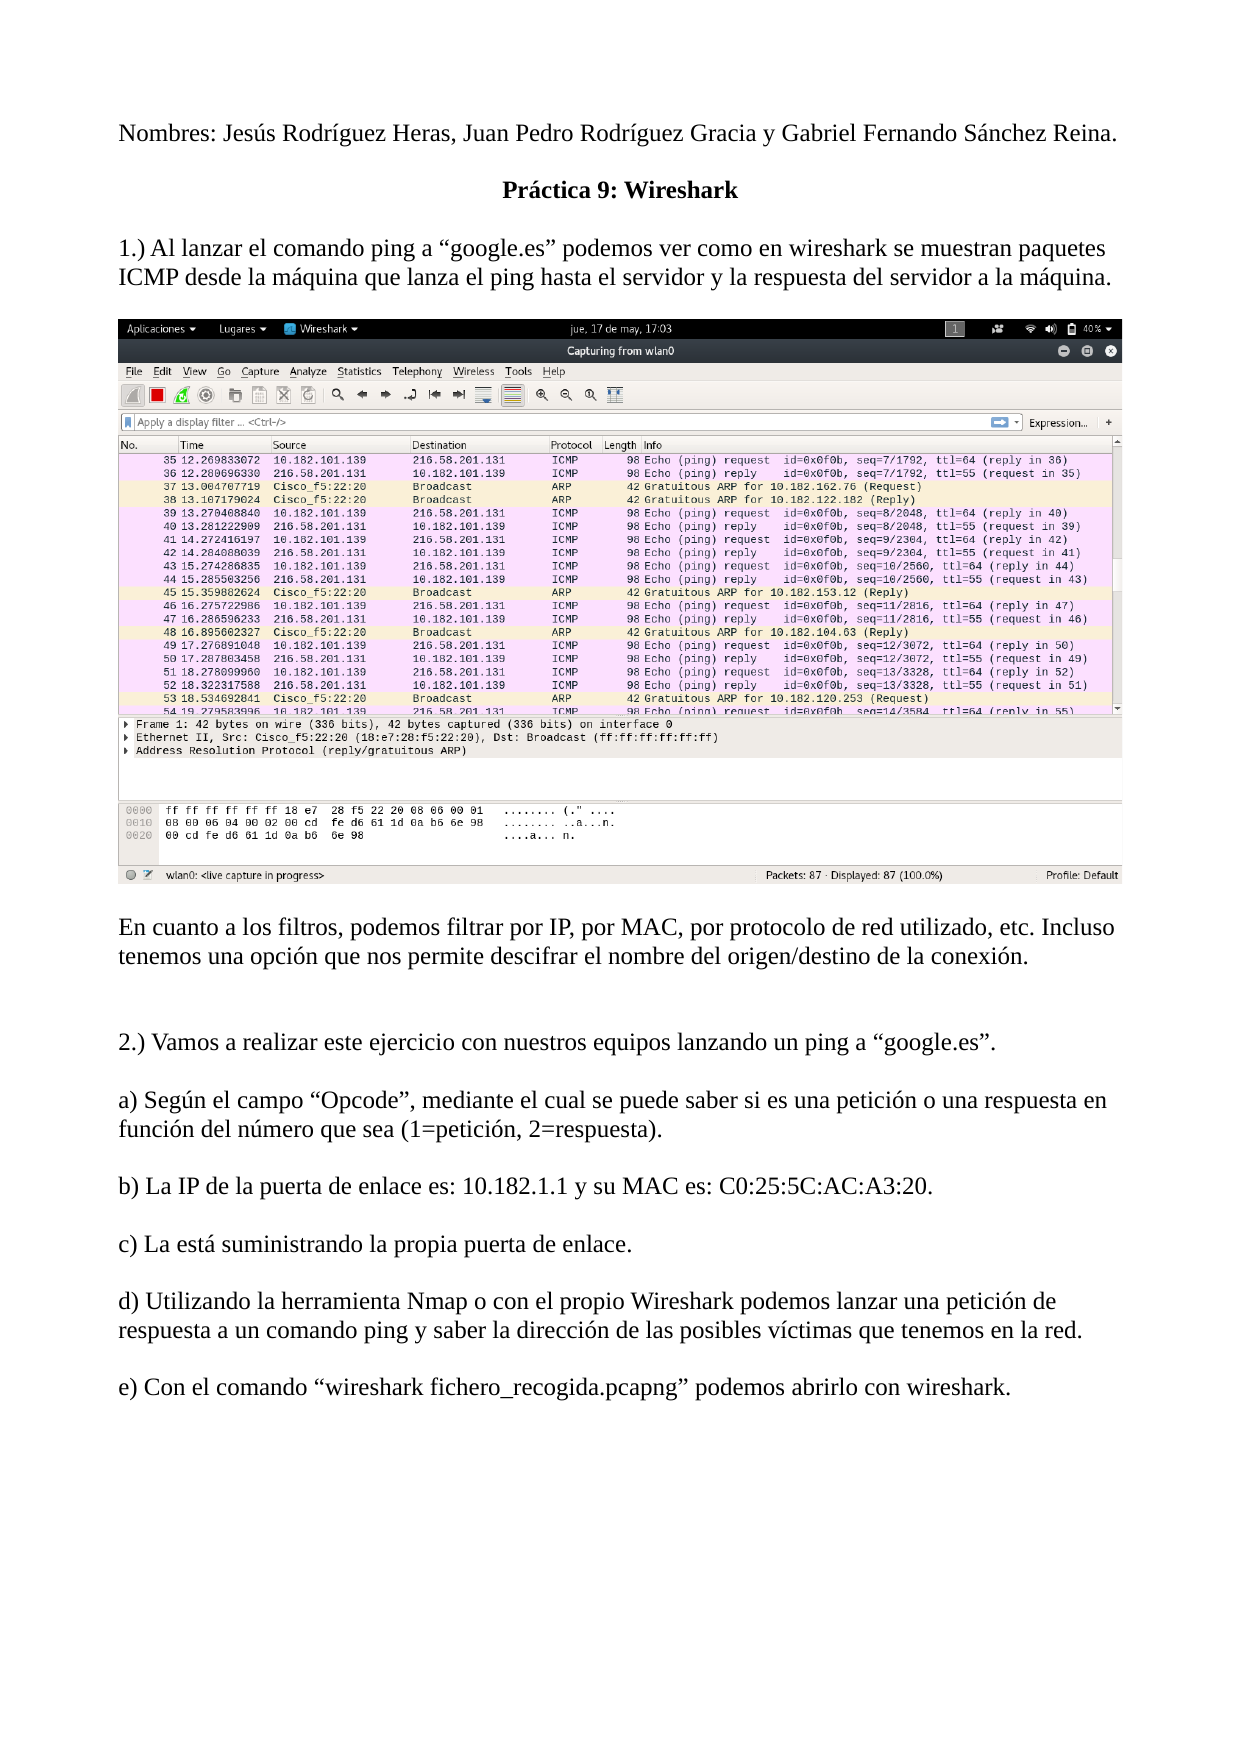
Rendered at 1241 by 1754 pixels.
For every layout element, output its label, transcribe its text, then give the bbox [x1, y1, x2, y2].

text 1.) Al lanzar el comando ping a “google.es” podemos ver como en wireshark se muestran paquetes ICMP desde la máquina que lanza el ping hasta el servidor y la respuesta del servidor a la máquina. [118, 233, 1122, 291]
text 2.) Vamos a realizar este ejercicio con nuestros equipos lanzando un ping a “google.es”. [118, 1027, 1122, 1056]
text b) La IP de la puerta de enlace es: 10.182.1.1 y su MAC es: C0:25:5C:AC:A3:20. [118, 1171, 1122, 1200]
picture [118, 319, 1123, 884]
text d) Utilizando la herramienta Nmap o con el propio Wireshark podemos lanzar una petición de respuesta a un comando ping y saber la dirección de las posibles víctimas que tenemos en la red. [118, 1286, 1122, 1344]
text En cuanto a los filtros, podemos filtrar por IP, por MAC, por protocolo de red utilizado, etc. Incluso tenemos una opción que nos permite descifrar el nombre del origen/destino de la conexión. [118, 912, 1122, 970]
text c) La está suministrando la propia puerta de enlace. [118, 1229, 1122, 1257]
text Práctica 9: Wireshark [118, 176, 1122, 204]
text e) Con el comando “wireshark fichero_recogida.pcapng” podemos abrirlo con wireshark. [118, 1372, 1122, 1401]
text a) Según el campo “Opcode”, mediante el cual se puede saber si es una petición o una respuesta en función del número que sea (1=petición, 2=respuesta). [118, 1085, 1122, 1142]
text Nombres: Jesús Rodríguez Heras, Juan Pedro Rodríguez Gracia y Gabriel Fernando Sánchez Reina. [118, 118, 1122, 147]
